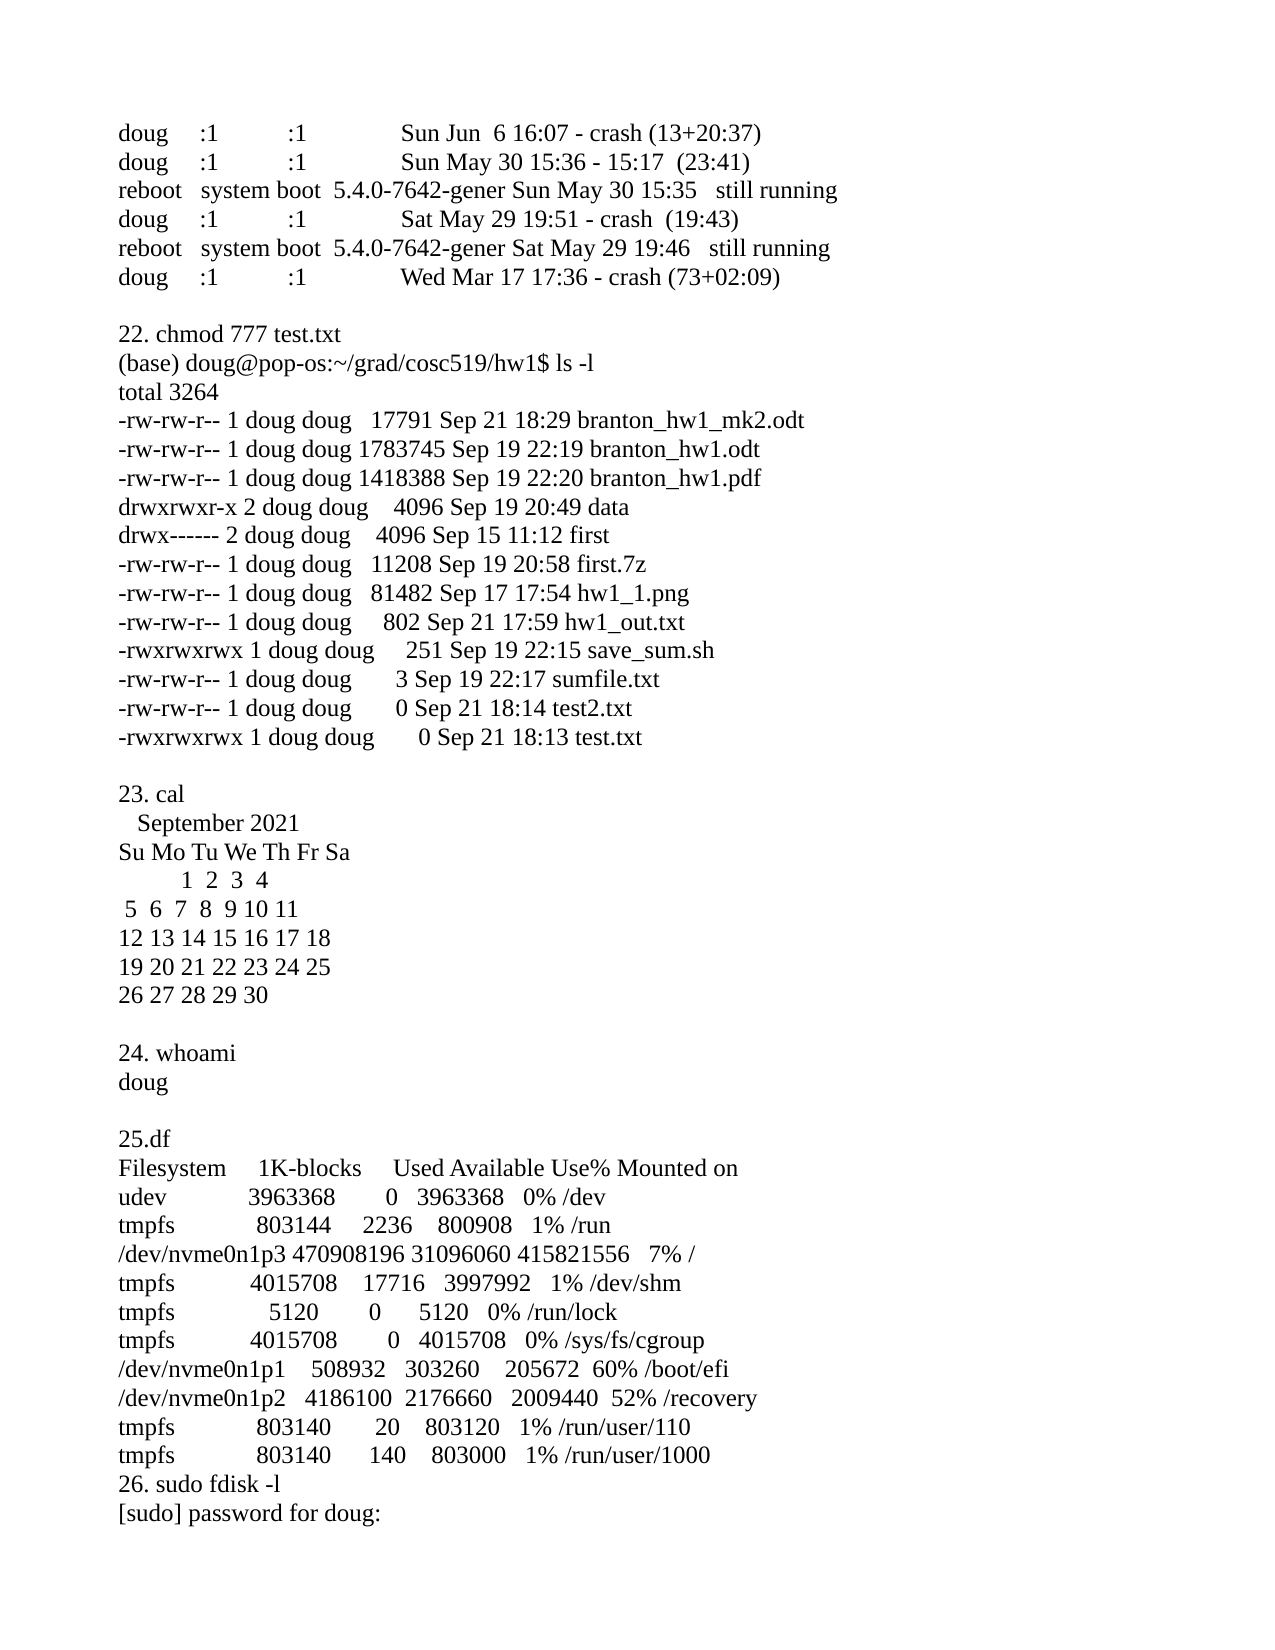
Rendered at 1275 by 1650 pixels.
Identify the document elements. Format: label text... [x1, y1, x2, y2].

text tmpfs 803140 20 803120 1% /run/user/110 [118, 1412, 1157, 1441]
text -rw-rw-r-- 1 doug doug 1783745 Sep 19 22:19 branton_hw1.odt [118, 434, 1157, 463]
text doug :1 :1 Wed Mar 17 17:36 - crash (73+02:09) [118, 262, 1157, 291]
text -rw-rw-r-- 1 doug doug 1418388 Sep 19 22:20 branton_hw1.pdf [118, 463, 1157, 492]
text reboot system boot 5.4.0-7642-gener Sat May 29 19:46 still running [118, 233, 1157, 262]
text -rw-rw-r-- 1 doug doug 11208 Sep 19 20:58 first.7z [118, 549, 1157, 578]
text drwx------ 2 doug doug 4096 Sep 15 11:12 first [118, 521, 1157, 549]
text (base) doug@pop-os:~/grad/cosc519/hw1$ ls -l [118, 348, 1157, 377]
text 25.df [118, 1124, 1157, 1153]
text -rw-rw-r-- 1 doug doug 17791 Sep 21 18:29 branton_hw1_mk2.odt [118, 406, 1157, 434]
text 1 2 3 4 [118, 866, 1157, 894]
text 26 27 28 29 30 [118, 981, 1157, 1009]
text doug :1 :1 Sun May 30 15:36 - 15:17 (23:41) [118, 147, 1157, 176]
text -rw-rw-r-- 1 doug doug 0 Sep 21 18:14 test2.txt [118, 693, 1157, 722]
text [sudo] password for doug: [118, 1498, 1157, 1527]
text 26. sudo fdisk -l [118, 1469, 1157, 1498]
text 24. whoami [118, 1038, 1157, 1067]
text -rw-rw-r-- 1 doug doug 81482 Sep 17 17:54 hw1_1.png [118, 578, 1157, 607]
text /dev/nvme0n1p2 4186100 2176660 2009440 52% /recovery [118, 1383, 1157, 1412]
text tmpfs 4015708 0 4015708 0% /sys/fs/cgroup [118, 1326, 1157, 1354]
text /dev/nvme0n1p1 508932 303260 205672 60% /boot/efi [118, 1354, 1157, 1383]
text tmpfs 803144 2236 800908 1% /run [118, 1211, 1157, 1239]
text tmpfs 803140 140 803000 1% /run/user/1000 [118, 1441, 1157, 1469]
text doug :1 :1 Sat May 29 19:51 - crash (19:43) [118, 204, 1157, 233]
text drwxrwxr-x 2 doug doug 4096 Sep 19 20:49 data [118, 492, 1157, 521]
text Filesystem 1K-blocks Used Available Use% Mounted on [118, 1153, 1157, 1182]
text -rw-rw-r-- 1 doug doug 802 Sep 21 17:59 hw1_out.txt [118, 607, 1157, 636]
text -rwxrwxrwx 1 doug doug 251 Sep 19 22:15 save_sum.sh [118, 636, 1157, 664]
text 22. chmod 777 test.txt [118, 319, 1157, 348]
text September 2021 [118, 808, 1157, 837]
text tmpfs 5120 0 5120 0% /run/lock [118, 1297, 1157, 1326]
text tmpfs 4015708 17716 3997992 1% /dev/shm [118, 1268, 1157, 1297]
text 23. cal [118, 779, 1157, 808]
text udev 3963368 0 3963368 0% /dev [118, 1182, 1157, 1211]
text /dev/nvme0n1p3 470908196 31096060 415821556 7% / [118, 1239, 1157, 1268]
text 19 20 21 22 23 24 25 [118, 952, 1157, 981]
text -rwxrwxrwx 1 doug doug 0 Sep 21 18:13 test.txt [118, 722, 1157, 751]
text doug :1 :1 Sun Jun 6 16:07 - crash (13+20:37) [118, 118, 1157, 147]
text doug [118, 1067, 1157, 1096]
text 5 6 7 8 9 10 11 [118, 894, 1157, 923]
text 12 13 14 15 16 17 18 [118, 923, 1157, 952]
text -rw-rw-r-- 1 doug doug 3 Sep 19 22:17 sumfile.txt [118, 664, 1157, 693]
text total 3264 [118, 377, 1157, 406]
text Su Mo Tu We Th Fr Sa [118, 837, 1157, 866]
text reboot system boot 5.4.0-7642-gener Sun May 30 15:35 still running [118, 176, 1157, 204]
